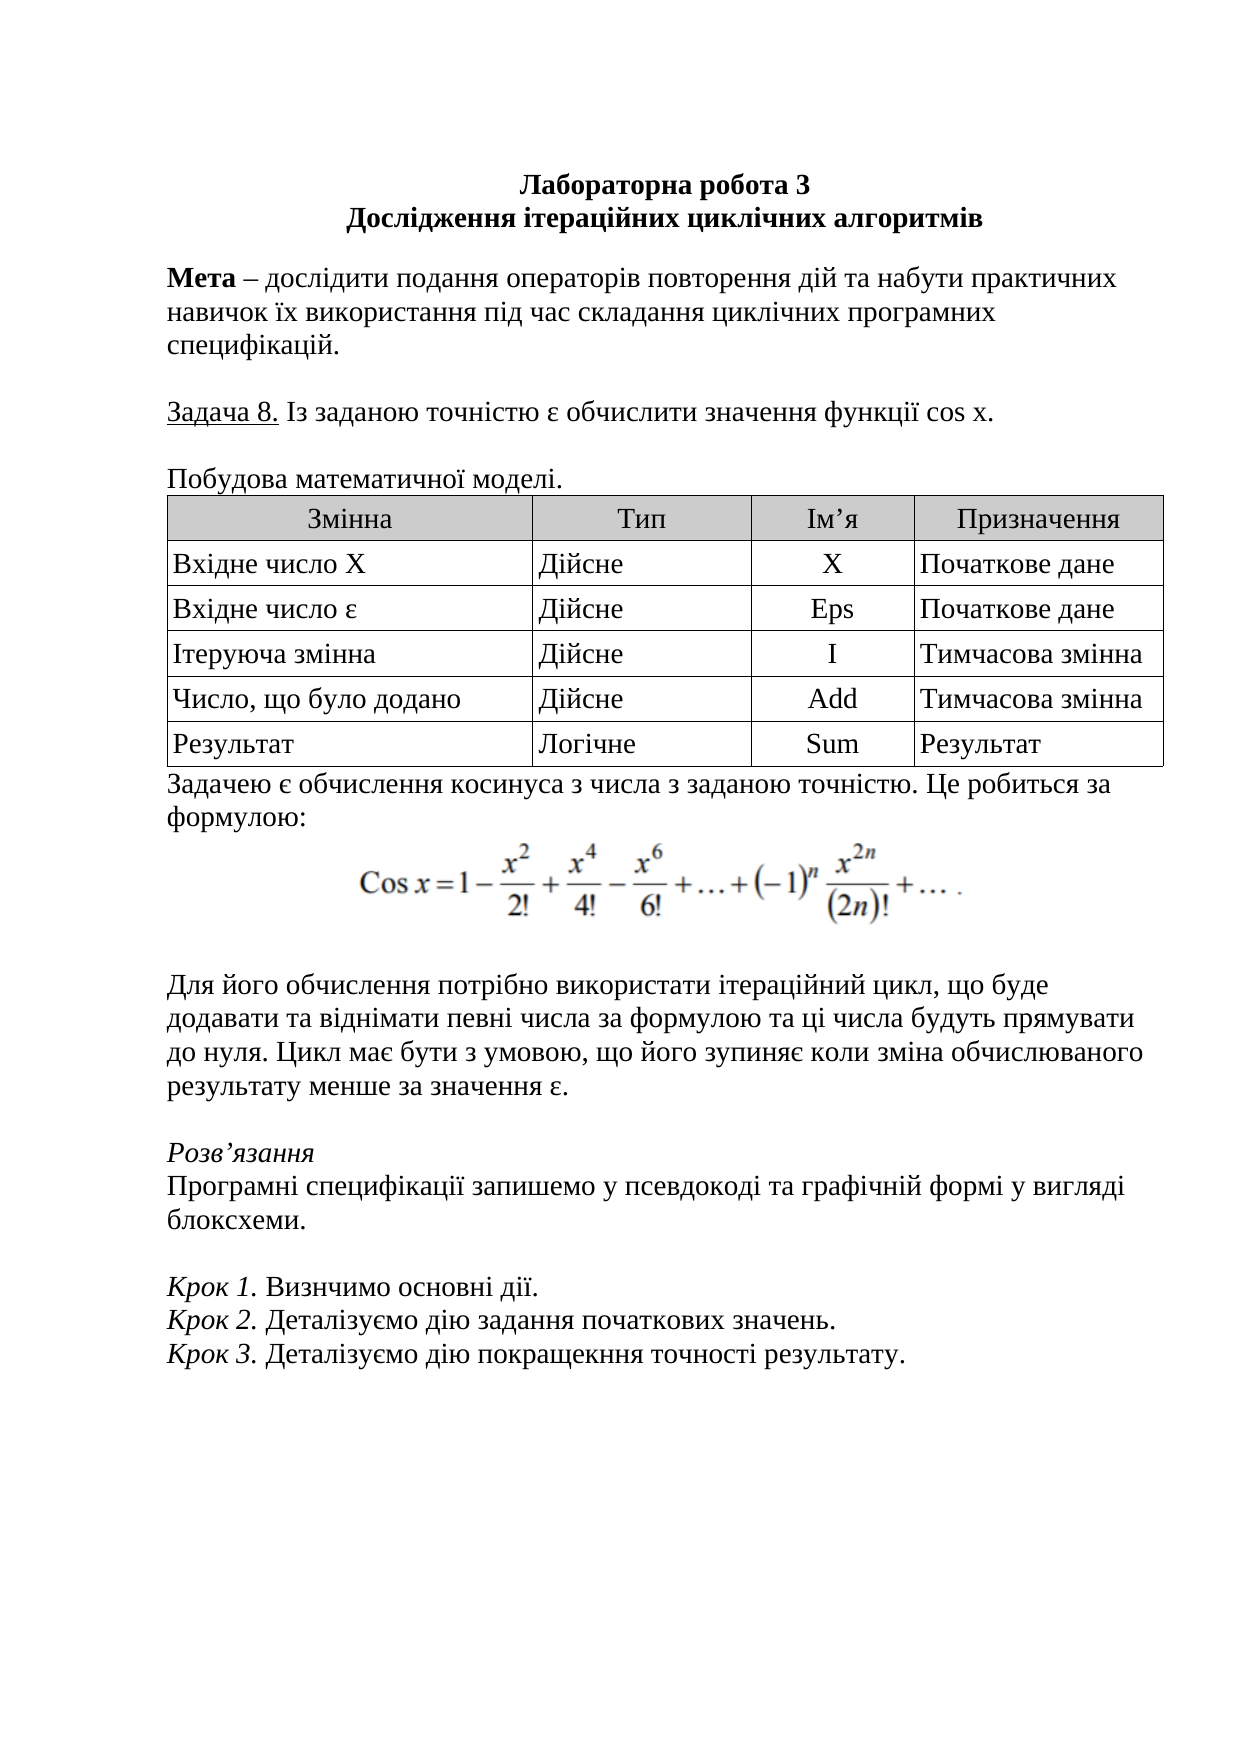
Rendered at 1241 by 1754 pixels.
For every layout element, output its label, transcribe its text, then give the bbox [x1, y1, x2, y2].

table_cell Тимчасова змінна [915, 677, 1163, 721]
table_cell Вхідне число X [168, 541, 532, 585]
table_cell Ітеруюча змінна [168, 631, 532, 676]
text Лабораторна робота 3 [167, 167, 1163, 200]
text Мета – дослідити подання операторів повторення дій та набути практичних навичок їх використання під час складання циклічних програмних специфікацій. [167, 260, 1163, 361]
table_cell Eps [752, 586, 914, 630]
picture [351, 832, 978, 938]
text Крок 1. Визнчимо основні дії. [167, 1269, 1163, 1302]
text Задачею є обчислення косинуса з числа з заданою точністю. Це робиться за формулою: [167, 767, 1163, 833]
text Крок 3. Деталізуємо дію покращекння точності результату. [167, 1336, 1163, 1369]
table_cell Початкове дане [915, 541, 1163, 585]
text Крок 2. Деталізуємо дію задання початкових значень. [167, 1302, 1163, 1336]
table_cell Дійсне [533, 541, 751, 585]
table_cell I [752, 631, 914, 676]
text Розв’язання [167, 1135, 1163, 1168]
text Побудова математичної моделі. [167, 462, 1163, 495]
table_cell Дійсне [533, 631, 751, 676]
table_cell X [752, 541, 914, 585]
table_cell Число, що було додано [168, 677, 532, 721]
table_header Тип [533, 496, 751, 540]
table_cell Тимчасова змінна [915, 631, 1163, 676]
table_cell Вхідне число ε [168, 586, 532, 630]
text Дослідження ітераційних циклічних алгоритмів [167, 200, 1163, 234]
table_cell Дійсне [533, 586, 751, 630]
table_cell Результат [168, 722, 532, 766]
table_cell Add [752, 677, 914, 721]
text Задача 8. Із заданою точністю ε обчислити значення функції cos x. [167, 394, 1163, 428]
text Для його обчислення потрібно використати ітераційний цикл, що буде додавати та віднімати певні числа за формулою та ці числа будуть прямувати до нуля. Цикл має бути з умовою, що його зупиняє коли зміна обчислюваного результату менше за значення ε. [167, 967, 1163, 1101]
table_cell Дійсне [533, 677, 751, 721]
table_cell Логічне [533, 722, 751, 766]
text Програмні специфікації запишемо у псевдокоді та графічній формі у вигляді блоксхеми. [167, 1168, 1163, 1235]
table_header Ім’я [752, 496, 914, 540]
table_cell Початкове дане [915, 586, 1163, 630]
table_cell Результат [915, 722, 1163, 766]
table_header Змінна [168, 496, 532, 540]
table_header Призначення [915, 496, 1163, 540]
table_cell Sum [752, 722, 914, 766]
